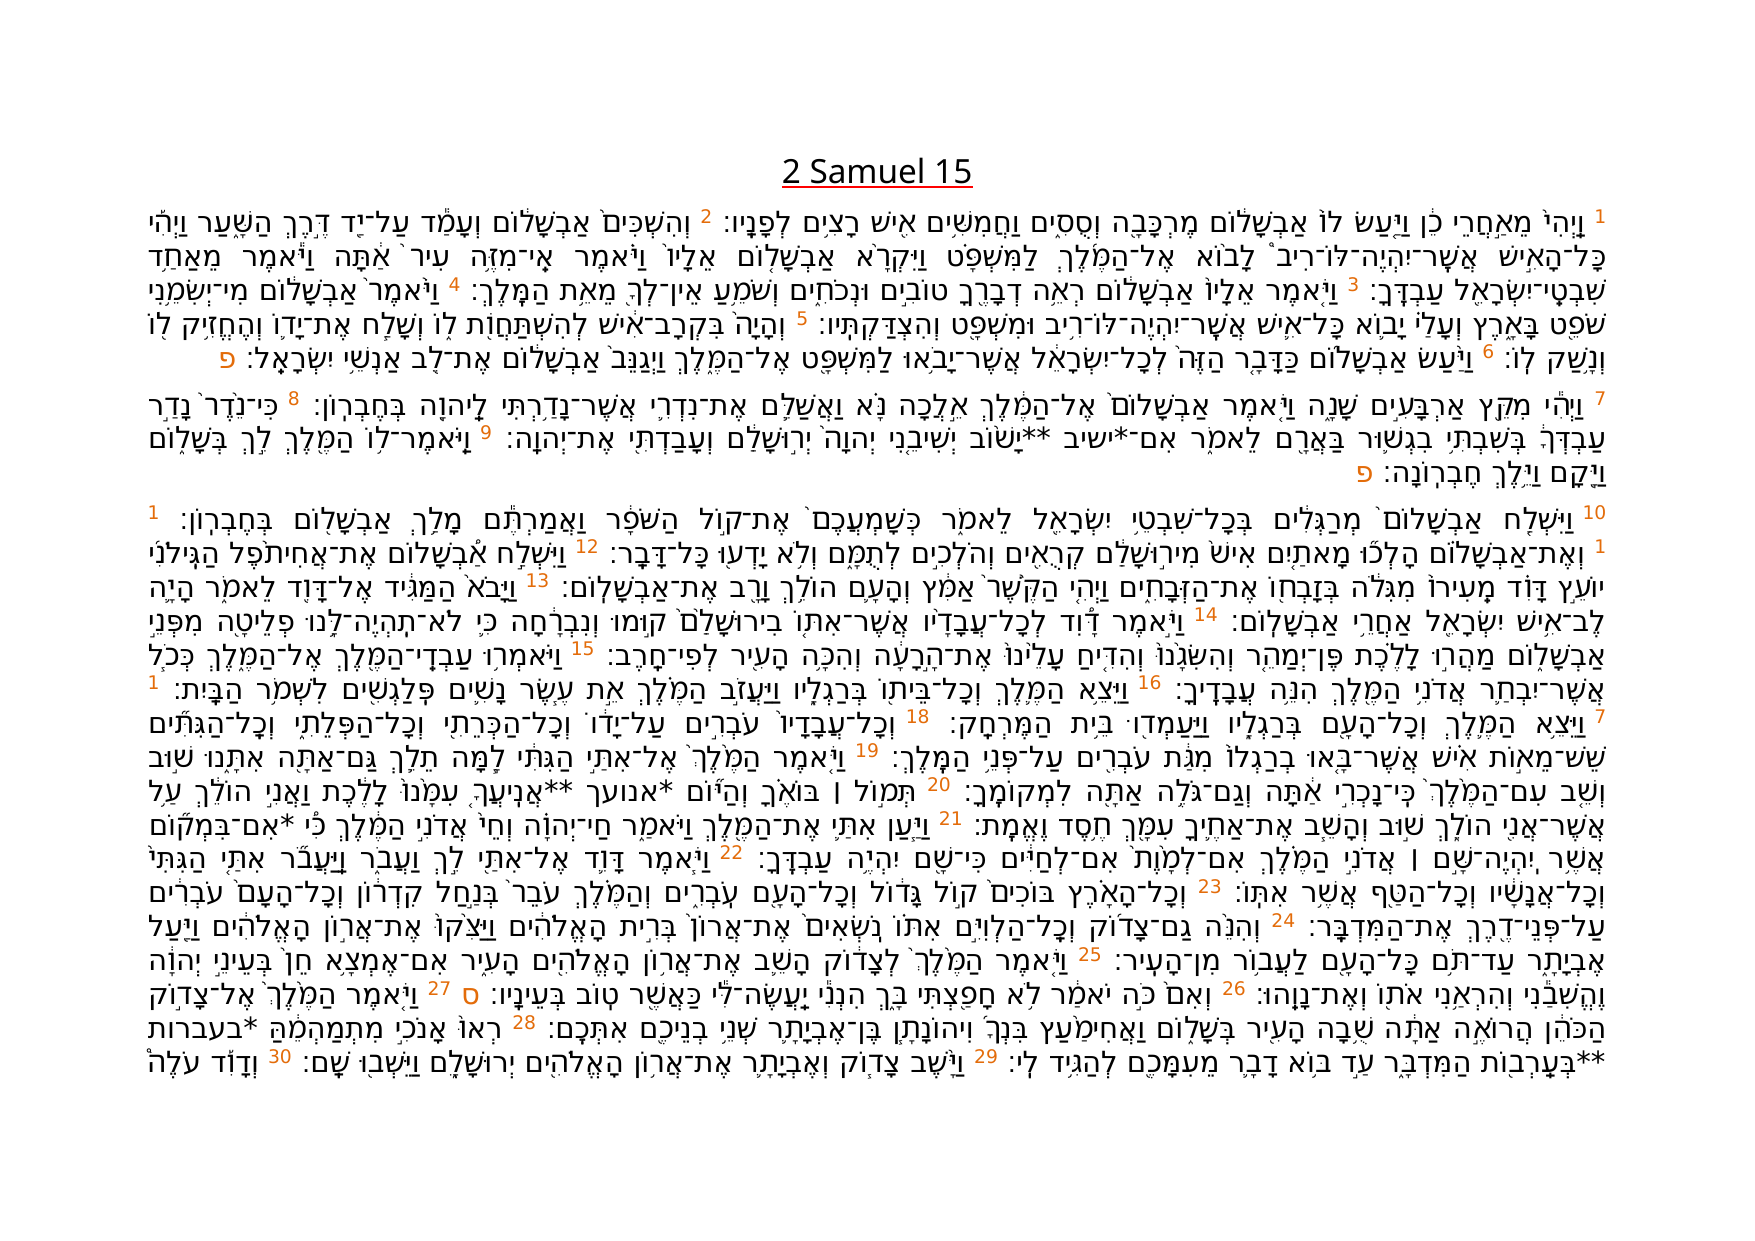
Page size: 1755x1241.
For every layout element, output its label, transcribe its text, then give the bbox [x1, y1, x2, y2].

text 7 וַיְהִ֕י מִקֵּ֖ץ אַרְבָּעִ֣ים שָׁנָ֑ה וַיֹּ֤אמֶר אַבְשָׁלוֹם֙ אֶל־הַמֶּ֔לֶךְ אֵ֣לֲכָה נָּ֗א וַאֲשַׁלֵּ֛ם אֶת־נִדְרִ֛י אֲשֶׁר־נָדַ֥רְתִּי לַֽיהוָ֖ה בְּחֶבְרֽוֹן׃ ‬‬‬8 כִּי־נֵ֙דֶר֙ נָדַ֣ר עַבְדְּךָ֔ בְּשִׁבְתִּ֥י בִגְשׁ֛וּר בַּאֲרָ֖ם לֵאמֹ֑ר אִם־*ישיב **יָשׁ֨וֹב יְשִׁיבֵ֤נִי יְהוָה֙ יְר֣וּשָׁלִַ֔ם וְעָבַדְתִּ֖י אֶת־יְהוָֽה׃ ‬‬‬9 וַיֹּֽאמֶר־ל֥וֹ הַמֶּ֖לֶךְ לֵ֣ךְ בְּשָׁל֑וֹם וַיָּ֖קָם וַיֵּ֥לֶךְ חֶבְרֽוֹנָה׃ פ ‬‬‬‬‬‬ [148, 388, 1606, 490]
text 10 וַיִּשְׁלַ֤ח אַבְשָׁלוֹם֙ מְרַגְּלִ֔ים בְּכָל־שִׁבְטֵ֥י יִשְׂרָאֵ֖ל לֵאמֹ֑ר כְּשָׁמְעֲכֶם֙ אֶת־ק֣וֹל הַשֹּׁפָ֔ר וַאֲמַרְתֶּ֕ם מָלַ֥ךְ אַבְשָׁל֖וֹם בְּחֶבְרֽוֹן׃ ‬‬‬11 וְאֶת־אַבְשָׁל֗וֹם הָלְכ֞וּ מָאתַ֤יִם אִישׁ֙ מִיר֣וּשָׁלִַ֔ם קְרֻאִ֖ים וְהֹלְכִ֣ים לְתֻמָּ֑ם וְלֹ֥א יָדְע֖וּ כָּל־דָּבָֽר׃ ‬‬‬12 וַיִּשְׁלַ֣ח אַ֠בְשָׁלוֹם אֶת־אֲחִיתֹ֨פֶל הַגִּֽילֹנִ֜י יוֹעֵ֣ץ דָּוִ֗ד מֵֽעִירוֹ֙ מִגִּלֹ֔ה בְּזָבְח֖וֹ אֶת־הַזְּבָחִ֑ים וַיְהִ֤י הַקֶּ֙שֶׁר֙ אַמִּ֔ץ וְהָעָ֛ם הוֹלֵ֥ךְ וָרָ֖ב אֶת־אַבְשָׁלֽוֹם׃ ‬‬‬13 וַיָּבֹא֙ הַמַּגִּ֔יד אֶל־דָּוִ֖ד לֵאמֹ֑ר הָיָ֛ה לֶב־אִ֥ישׁ יִשְׂרָאֵ֖ל אַחֲרֵ֥י אַבְשָׁלֽוֹם׃ ‬‬‬14 וַיֹּ֣אמֶר דָּ֠וִד לְכָל־עֲבָדָ֨יו אֲשֶׁר־אִתּ֤וֹ בִירוּשָׁלִַ֙ם֙ ק֣וּמוּ וְנִבְרָ֔חָה כִּ֛י לֹא־תִֽהְיֶה־לָּ֥נוּ פְלֵיטָ֖ה מִפְּנֵ֣י אַבְשָׁל֑וֹם מַהֲר֣וּ לָלֶ֗כֶת פֶּן־יְמַהֵ֤ר וְהִשִּׂגָ֙נוּ֙ וְהִדִּ֤יחַ עָלֵ֙ינוּ֙ אֶת־הָ֣רָעָ֔ה וְהִכָּ֥ה הָעִ֖יר לְפִי־חָֽרֶב׃ ‬‬‬15 וַיֹּאמְר֥וּ עַבְדֵֽי־הַמֶּ֖לֶךְ אֶל־הַמֶּ֑לֶךְ כְּכֹ֧ל אֲשֶׁר־יִבְחַ֛ר אֲדֹנִ֥י הַמֶּ֖לֶךְ הִנֵּ֥ה עֲבָדֶֽיךָ׃ ‬‬‬16 וַיֵּצֵ֥א הַמֶּ֛לֶךְ וְכָל־בֵּית֖וֹ בְּרַגְלָ֑יו וַיַּעֲזֹ֣ב הַמֶּ֗לֶךְ אֵ֣ת עֶ֧שֶׂר נָשִׁ֛ים פִּֽלַגְשִׁ֖ים לִשְׁמֹ֥ר הַבָּֽיִת׃ ‬‬‬17 וַיֵּצֵ֥א הַמֶּ֛לֶךְ וְכָל־הָעָ֖ם בְּרַגְלָ֑יו וַיַּעַמְד֖וּ בֵּ֥ית הַמֶּרְחָֽק׃ ‬‬‬18 וְכָל־עֲבָדָיו֙ עֹבְרִ֣ים עַל־יָד֔וֹ וְכָל־הַכְּרֵתִ֖י וְכָל־הַפְּלֵתִ֑י וְכָֽל־הַגִּתִּ֞ים שֵׁשׁ־מֵא֣וֹת אִ֗ישׁ אֲשֶׁר־בָּ֤אוּ בְרַגְלוֹ֙ מִגַּ֔ת עֹבְרִ֖ים עַל־פְּנֵ֥י הַמֶּֽלֶךְ׃ ‬‬‬19 וַיֹּ֤אמֶר הַמֶּ֙לֶךְ֙ אֶל־אִתַּ֣י הַגִּתִּ֔י לָ֧מָּה תֵלֵ֛ךְ גַּם־אַתָּ֖ה אִתָּ֑נוּ שׁ֣וּב וְשֵׁ֤ב עִם־הַמֶּ֙לֶךְ֙ כִּֽי־נָכְרִ֣י אַ֔תָּה וְגַם־גֹּלֶ֥ה אַתָּ֖ה לִמְקוֹמֶֽךָ׃ ‬‬‬20 תְּמ֣וֹל ׀ בּוֹאֶ֗ךָ וְהַיּ֞וֹם *אנועך **אֲנִֽיעֲךָ֤ עִמָּ֙נוּ֙ לָלֶ֔כֶת וַאֲנִ֣י הוֹלֵ֔ךְ עַ֥ל אֲשֶׁר־אֲנִ֖י הוֹלֵ֑ךְ שׁ֣וּב וְהָשֵׁ֧ב אֶת־אַחֶ֛יךָ עִמָּ֖ךְ חֶ֥סֶד וֶאֱמֶֽת׃ ‬‬‬21 וַיַּ֧עַן אִתַּ֛י אֶת־הַמֶּ֖לֶךְ וַיֹּאמַ֑ר חַי־יְהוָ֗ה וְחֵי֙ אֲדֹנִ֣י הַמֶּ֔לֶךְ כִּ֠י *אִם־בִּמְק֞וֹם אֲשֶׁ֥ר יִֽהְיֶה־שָּׁ֣ם ׀ אֲדֹנִ֣י הַמֶּ֗לֶךְ אִם־לְמָ֙וֶת֙ אִם־לְחַיִּ֔ים כִּי־שָׁ֖ם יִהְיֶ֥ה עַבְדֶּֽךָ׃ ‬‬‬22 וַיֹּ֧אמֶר דָּוִ֛ד אֶל־אִתַּ֖י לֵ֣ךְ וַעֲבֹ֑ר וַֽיַּעֲבֹ֞ר אִתַּ֤י הַגִּתִּי֙ וְכָל־אֲנָשָׁ֔יו וְכָל־הַטַּ֖ף אֲשֶׁ֥ר אִתּֽוֹ׃ ‬‬‬23 וְכָל־הָאָ֗רֶץ בּוֹכִים֙ ק֣וֹל גָּד֔וֹל וְכָל־הָעָ֖ם עֹֽבְרִ֑ים וְהַמֶּ֗לֶךְ עֹבֵר֙ בְּנַ֣חַל קִדְר֔וֹן וְכָל־הָעָם֙ עֹבְרִ֔ים עַל־פְּנֵי־דֶ֖רֶךְ אֶת־הַמִּדְבָּֽר׃ ‬‬‬24 וְהִנֵּ֨ה גַם־צָד֜וֹק וְכָֽל־הַלְוִיִּ֣ם אִתּ֗וֹ נֹֽשְׂאִים֙ אֶת־אֲרוֹן֙ בְּרִ֣ית הָאֱלֹהִ֔ים וַיַּצִּ֙קוּ֙ אֶת־אֲר֣וֹן הָאֱלֹהִ֔ים וַיַּ֖עַל אֶבְיָתָ֑ר עַד־תֹּ֥ם כָּל־הָעָ֖ם לַעֲב֥וֹר מִן־הָעִֽיר׃ ‬‬‬25 וַיֹּ֤אמֶר הַמֶּ֙לֶךְ֙ לְצָד֔וֹק הָשֵׁ֛ב אֶת־אֲר֥וֹן הָאֱלֹהִ֖ים הָעִ֑יר אִם־אֶמְצָ֥א חֵן֙ בְּעֵינֵ֣י יְהוָ֔ה וֶהֱשִׁבַ֕נִי וְהִרְאַ֥נִי אֹת֖וֹ וְאֶת־נָוֵֽהוּ׃ ‬‬‬26 וְאִם֙ כֹּ֣ה יֹאמַ֔ר לֹ֥א חָפַ֖צְתִּי בָּ֑ךְ הִנְנִ֕י יַֽעֲשֶׂה־לִּ֕י כַּאֲשֶׁ֖ר טֽוֹב בְּעֵינָֽיו׃ ס ‬‬‬‬27 וַיֹּ֤אמֶר הַמֶּ֙לֶךְ֙ אֶל־צָד֣וֹק הַכֹּהֵ֔ן הֲרוֹאֶ֣ה אַתָּ֔ה שֻׁ֥בָה הָעִ֖יר בְּשָׁל֑וֹם וַאֲחִימַ֨עַץ בִּנְךָ֜ וִיהוֹנָתָ֧ן בֶּן־אֶבְיָתָ֛ר שְׁנֵ֥י בְנֵיכֶ֖ם אִתְּכֶֽם׃ ‬‬‬28 רְאוּ֙ אָנֹכִ֣י מִתְמַהְמֵ֔הַּ *בעברות **בְּעַֽרְב֖וֹת הַמִּדְבָּ֑ר עַ֣ד בּ֥וֹא דָבָ֛ר מֵעִמָּכֶ֖ם לְהַגִּ֥יד לִֽי׃ ‬‬‬29 וַיָּ֨שֶׁב צָד֧וֹק וְאֶבְיָתָ֛ר אֶת־אֲר֥וֹן הָאֱלֹהִ֖ים יְרוּשָׁלָ֑͏ִם וַיֵּשְׁב֖וּ שָֽׁם׃ ‬‬‬30 וְדָוִ֡ד עֹלֶה֩ בְמַעֲלֵ֨ה הַזֵּיתִ֜ים עֹלֶ֣ה ׀ וּבוֹכֶ֗ה וְרֹ֥אשׁ לוֹ֙ חָפ֔וּי וְה֖וּא הֹלֵ֣ךְ יָחֵ֑ף וְכָל־הָעָ֣ם אֲשֶׁר־אִתּ֗וֹ חָפוּ֙ אִ֣ישׁ רֹאשׁ֔וֹ וְעָל֥וּ עָלֹ֖ה וּבָכֹֽה׃ ‬‬‬31 וְדָוִד֙ הִגִּ֣יד לֵאמֹ֔ר אֲחִיתֹ֥פֶל בַּקֹּשְׁרִ֖ים עִם־אַבְשָׁל֑וֹם וַיֹּ֣אמֶר דָּוִ֔ד סַכֶּל־נָ֛א אֶת־עֲצַ֥ת אֲחִיתֹ֖פֶל יְהוָֽה׃ ‬‬‬32 וַיְהִ֤י דָוִד֙ בָּ֣א עַד־הָרֹ֔אשׁ אֲשֶֽׁר־יִשְׁתַּחֲוֶ֥ה שָׁ֖ם לֵאלֹהִ֑ים וְהִנֵּ֤ה לִקְרָאתוֹ֙ חוּשַׁ֣י הָאַרְכִּ֔י קָר֙וּעַ֙ כֻּתָּנְתּ֔וֹ וַאֲדָמָ֖ה עַל־רֹאשֽׁוֹ׃ ‬‬‬33 וַיֹּ֥אמֶר ל֖וֹ דָּוִ֑ד אִ֚ם עָבַ֣רְתָּ אִתִּ֔י וְהָיִ֥תָ עָלַ֖י לְמַשָּֽׂא׃ ‬‬‬34 וְאִם־הָעִ֣יר תָּשׁ֗וּב וְאָמַרְתָּ֤ לְאַבְשָׁלוֹם֙ עַבְדְּךָ֨ אֲנִ֤י הַמֶּ֙לֶךְ֙ אֶֽהְיֶ֔ה עֶ֣בֶד אָבִ֤יךָ וַֽאֲנִי֙ מֵאָ֔ז וְעַתָּ֖ה וַאֲנִ֣י עַבְדֶּ֑ךָ וְהֵפַרְתָּ֣ה לִ֔י אֵ֖ת עֲצַ֥ת אֲחִיתֹֽפֶל׃ ‬‬‬35 וַהֲל֤וֹא עִמְּךָ֙ שָׁ֔ם צָד֥וֹק וְאֶבְיָתָ֖ר הַכֹּהֲנִ֑ים וְהָיָ֗ה כָּל־הַדָּבָר֙ אֲשֶׁ֤ר תִּשְׁמַע֙ מִבֵּ֣ית הַמֶּ֔לֶךְ תַּגִּ֕יד לְצָד֥וֹק וּלְאֶבְיָתָ֖ר הַכֹּהֲנִֽים׃ ‬‬‬36 הִנֵּה־שָׁ֤ם עִמָּם֙ שְׁנֵ֣י בְנֵיהֶ֔ם אֲחִימַ֣עַץ לְצָד֔וֹק וִיהוֹנָתָ֖ן לְאֶבְיָתָ֑ר וּשְׁלַחְתֶּ֤ם בְּיָדָם֙ אֵלַ֔י כָּל־דָּבָ֖ר אֲשֶׁ֥ר תִּשְׁמָֽעוּ׃ ‬‬‬37 וַיָּבֹ֥א חוּשַׁ֛י רֵעֶ֥ה דָוִ֖ד הָעִ֑יר וְאַבְשָׁלֹ֔ם יָבֹ֖א יְרוּשָׁלָֽ͏ִם׃ ‬‬‬‬‬‬‬‬‬‬‬‬‬‬‬‬‬‬‬‬‬‬‬‬‬‬‬‬‬‬‬ [148, 502, 1606, 1079]
text 1 וַֽיְהִי֙ מֵאַ֣חֲרֵי כֵ֔ן וַיַּ֤עַשׂ לוֹ֙ אַבְשָׁל֔וֹם מֶרְכָּבָ֖ה וְסֻסִ֑ים וַחֲמִשִּׁ֥ים אִ֖ישׁ רָצִ֥ים לְפָנָֽיו׃ 2 וְהִשְׁכִּים֙ אַבְשָׁל֔וֹם וְעָמַ֕ד עַל־יַ֖ד דֶּ֣רֶךְ הַשָּׁ֑עַר וַיְהִ֡י כָּל־הָאִ֣ישׁ אֲשֶֽׁר־יִהְיֶה־לּוֹ־רִיב֩ לָב֨וֹא אֶל־הַמֶּ֜לֶךְ לַמִּשְׁפָּ֗ט וַיִּקְרָ֨א אַבְשָׁל֤וֹם אֵלָיו֙ וַיֹּ֗אמֶר אֵֽי־מִזֶּ֥ה עִיר֙ אַ֔תָּה וַיֹּ֕אמֶר מֵאַחַ֥ד שִׁבְטֵֽי־יִשְׂרָאֵ֖ל עַבְדֶּֽךָ׃ ‬‬‬3 וַיֹּ֤אמֶר אֵלָיו֙ אַבְשָׁל֔וֹם רְאֵ֥ה דְבָרֶ֖ךָ טוֹבִ֣ים וּנְכֹחִ֑ים וְשֹׁמֵ֥עַ אֵין־לְךָ֖ מֵאֵ֥ת הַמֶּֽלֶךְ׃ ‬‬‬4 וַיֹּ֙אמֶר֙ אַבְשָׁל֔וֹם מִי־יְשִׂמֵ֥נִי שֹׁפֵ֖ט בָּאָ֑רֶץ וְעָלַ֗י יָב֛וֹא כָּל־אִ֛ישׁ אֲשֶֽׁר־יִהְיֶה־לּוֹ־רִ֥יב וּמִשְׁפָּ֖ט וְהִצְדַּקְתִּֽיו׃ ‬‬‬5 וְהָיָה֙ בִּקְרָב־אִ֔ישׁ לְהִשְׁתַּחֲוֺ֖ת ל֑וֹ וְשָׁלַ֧ח אֶת־יָד֛וֹ וְהֶחֱזִ֥יק ל֖וֹ וְנָ֥שַׁק לֽוֹ׃ ‬‬‬6 וַיַּ֨עַשׂ אַבְשָׁל֜וֹם כַּדָּבָ֤ר הַזֶּה֙ לְכָל־יִשְׂרָאֵ֔ל אֲשֶׁר־יָבֹ֥אוּ לַמִּשְׁפָּ֖ט אֶל־הַמֶּ֑לֶךְ וַיְגַנֵּב֙ אַבְשָׁל֔וֹם אֶת־לֵ֖ב אַנְשֵׁ֥י יִשְׂרָאֵֽל׃ פ ‬‬‬‬‬‬‬‬ [148, 206, 1606, 375]
text 2 Samuel 15 [148, 148, 1606, 193]
